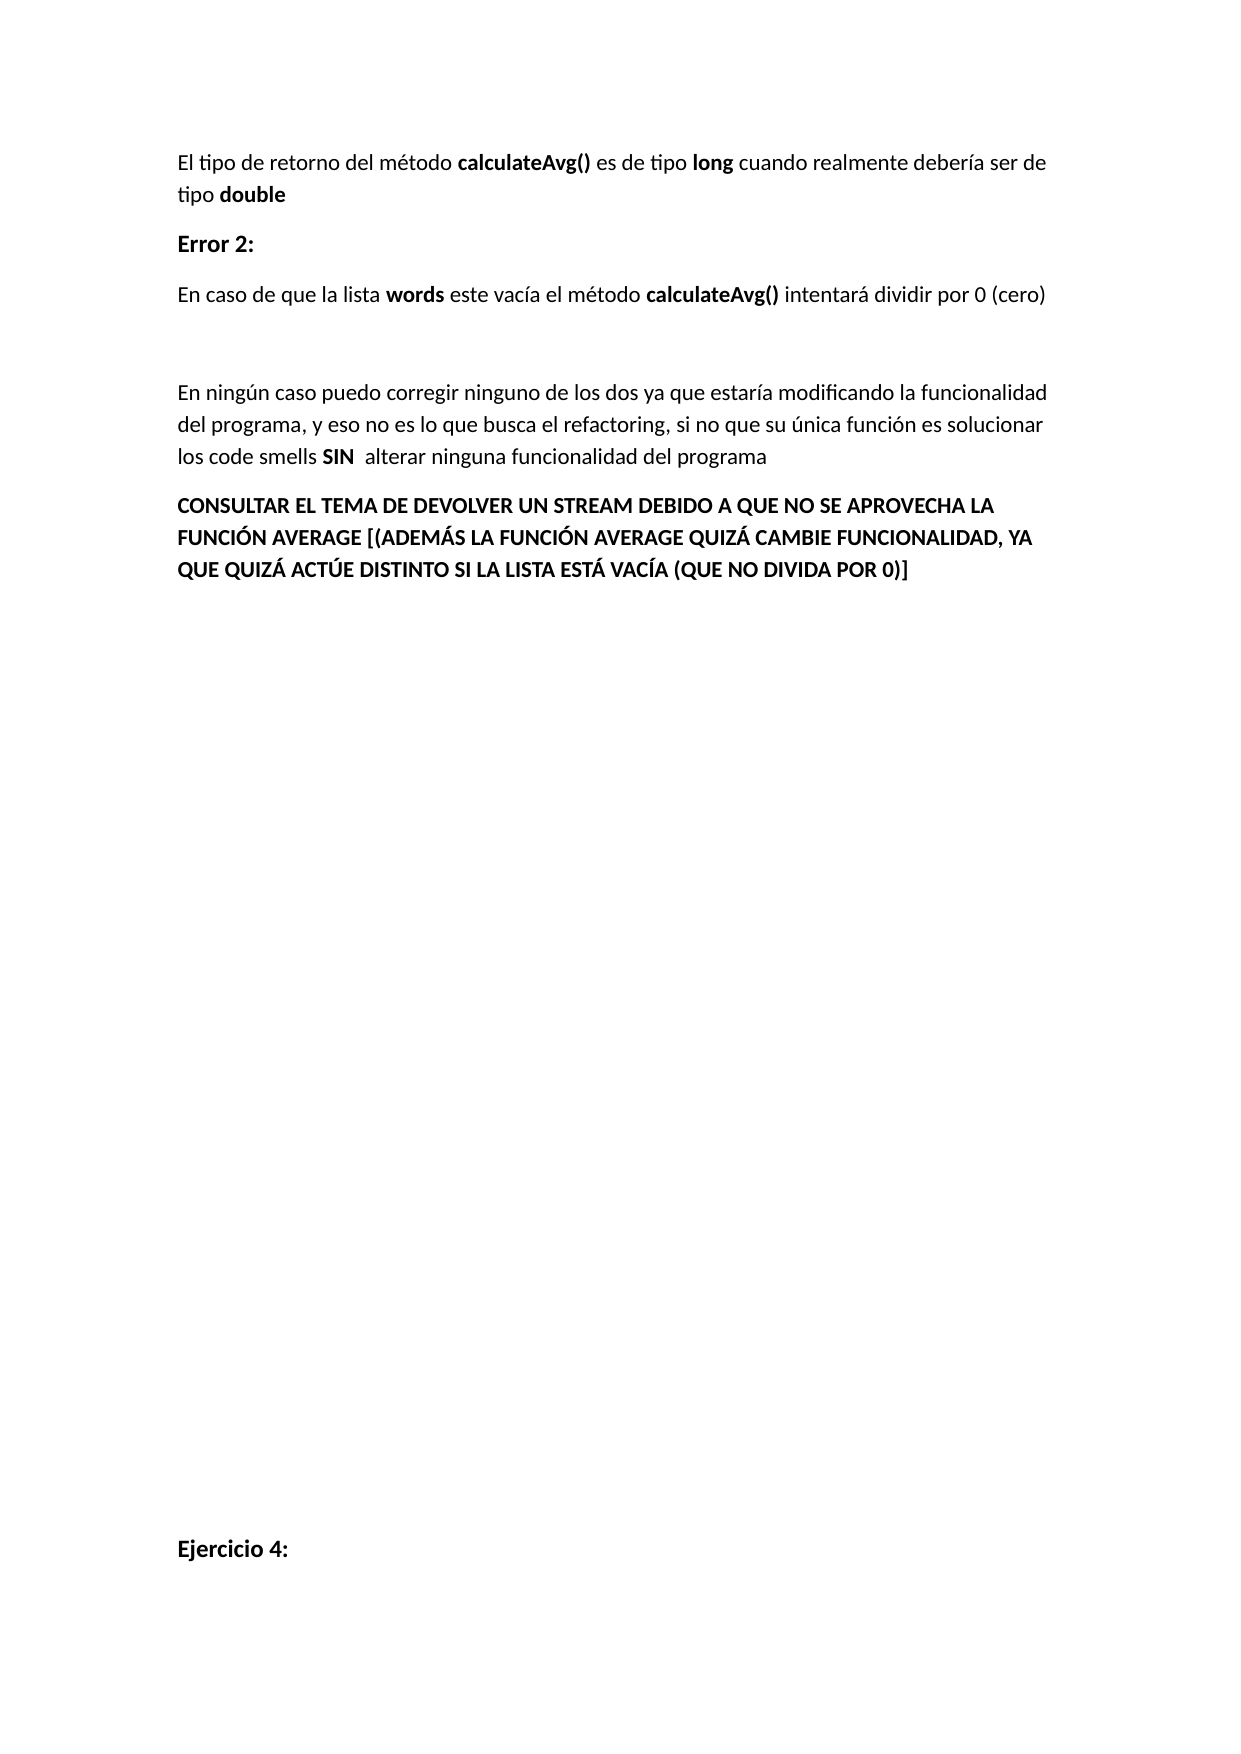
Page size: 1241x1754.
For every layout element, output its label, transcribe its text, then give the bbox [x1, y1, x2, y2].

text En caso de que la lista words este vacía el método calculateAvg() intentará dividir por 0 (cero) [177, 280, 1063, 308]
text En ningún caso puedo corregir ninguno de los dos ya que estaría modificando la funcionalidad del programa, y eso no es lo que busca el refactoring, si no que su única función es solucionar los code smells SIN alterar ninguna funcionalidad del programa [177, 378, 1063, 470]
text Error 2: [177, 229, 1063, 259]
text El tipo de retorno del método calculateAvg() es de tipo long cuando realmente debería ser de tipo double [177, 148, 1063, 208]
text CONSULTAR EL TEMA DE DEVOLVER UN STREAM DEBIDO A QUE NO SE APROVECHA LA FUNCIÓN AVERAGE [(ADEMÁS LA FUNCIÓN AVERAGE QUIZÁ CAMBIE FUNCIONALIDAD, YA QUE QUIZÁ ACTÚE DISTINTO SI LA LISTA ESTÁ VACÍA (QUE NO DIVIDA POR 0)] [177, 491, 1063, 584]
text Ejercicio 4: [177, 1533, 1063, 1563]
